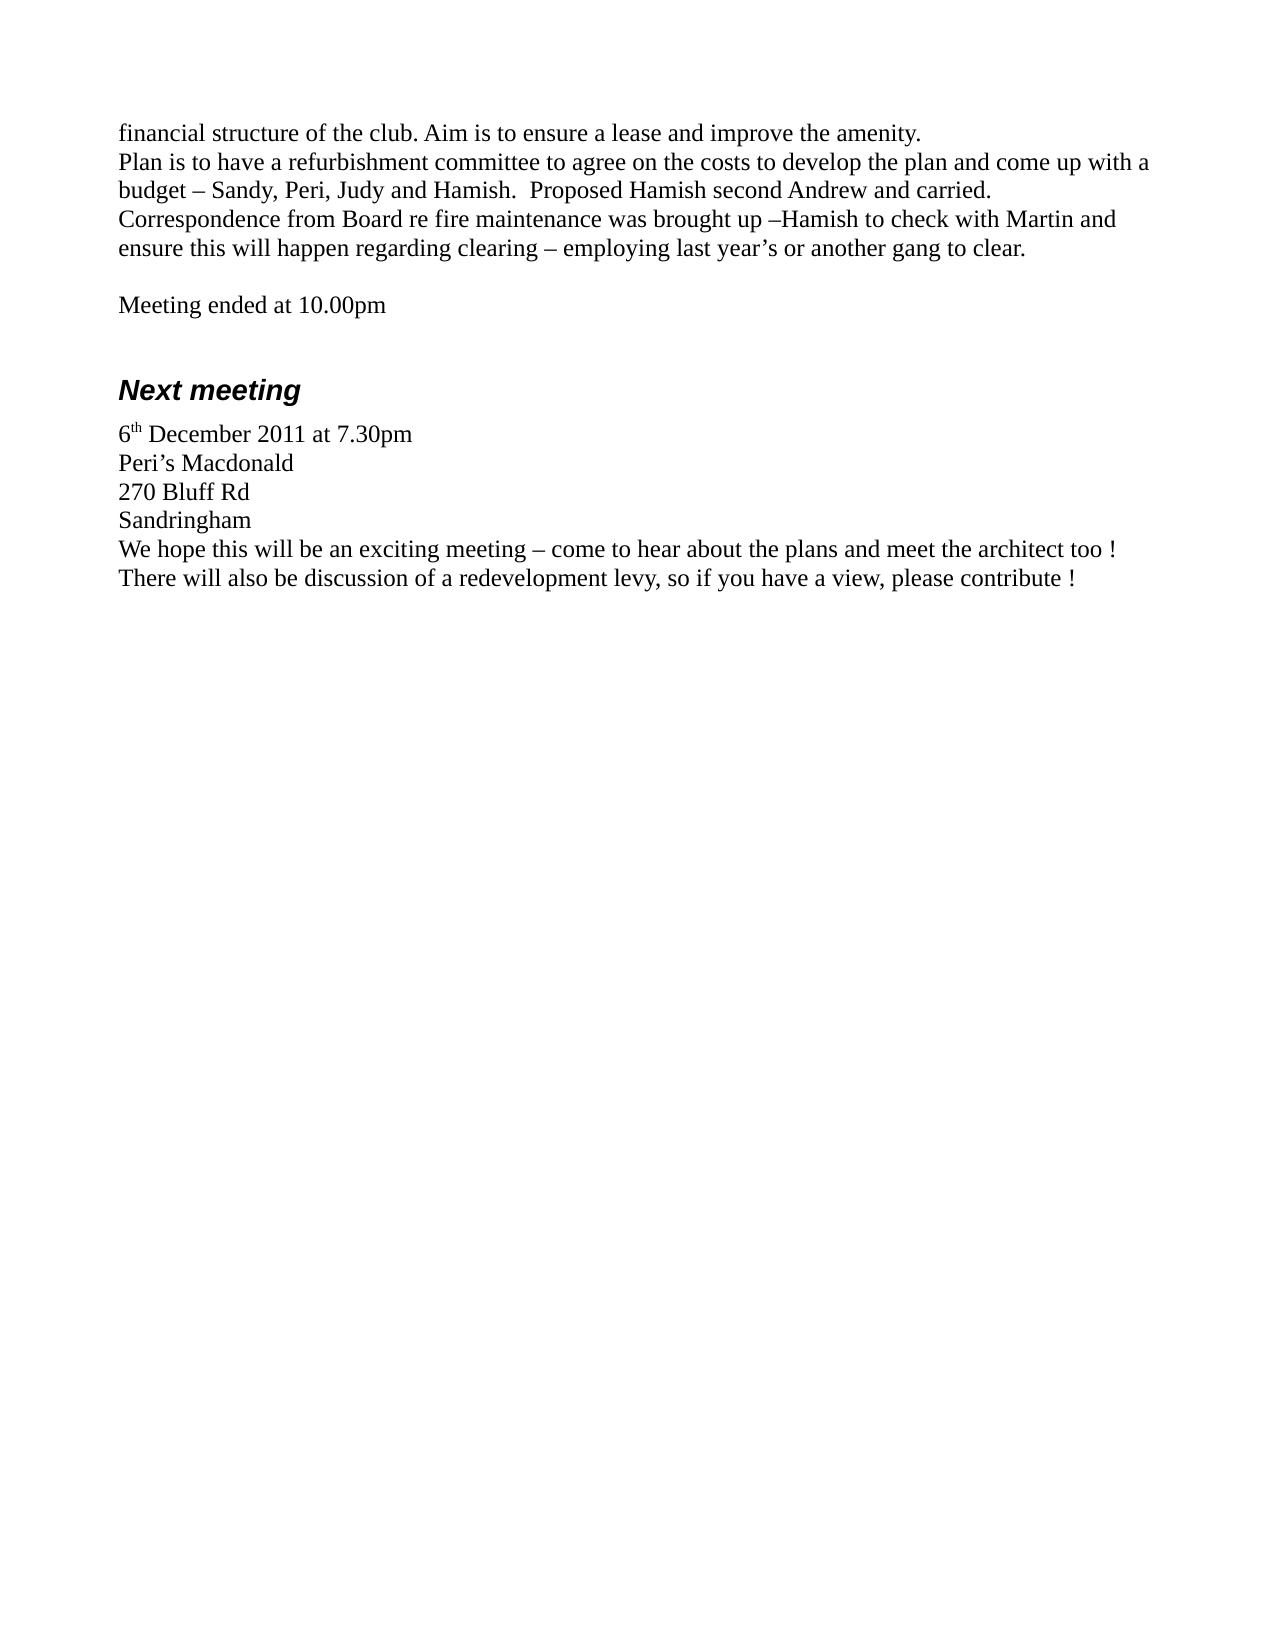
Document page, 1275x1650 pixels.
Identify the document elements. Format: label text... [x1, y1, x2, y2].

text Sandringham [118, 505, 1157, 534]
subtitle Next meeting [118, 373, 1157, 407]
text 270 Bluff Rd [118, 477, 1157, 505]
text Correspondence from Board re fire maintenance was brought up –Hamish to check with Martin and ensure this will happen regarding clearing – employing last year’s or another gang to clear. [118, 204, 1157, 262]
text Peri’s Macdonald [118, 448, 1157, 477]
text Meeting ended at 10.00pm [118, 291, 1157, 319]
text 6th December 2011 at 7.30pm [118, 419, 1157, 448]
text financial structure of the club. Aim is to ensure a lease and improve the amenity. [118, 118, 1157, 147]
text We hope this will be an exciting meeting – come to hear about the plans and meet the architect too ! There will also be discussion of a redevelopment levy, so if you have a view, please contribute ! [118, 534, 1157, 592]
text Plan is to have a refurbishment committee to agree on the costs to develop the plan and come up with a budget – Sandy, Peri, Judy and Hamish. Proposed Hamish second Andrew and carried. [118, 147, 1157, 204]
